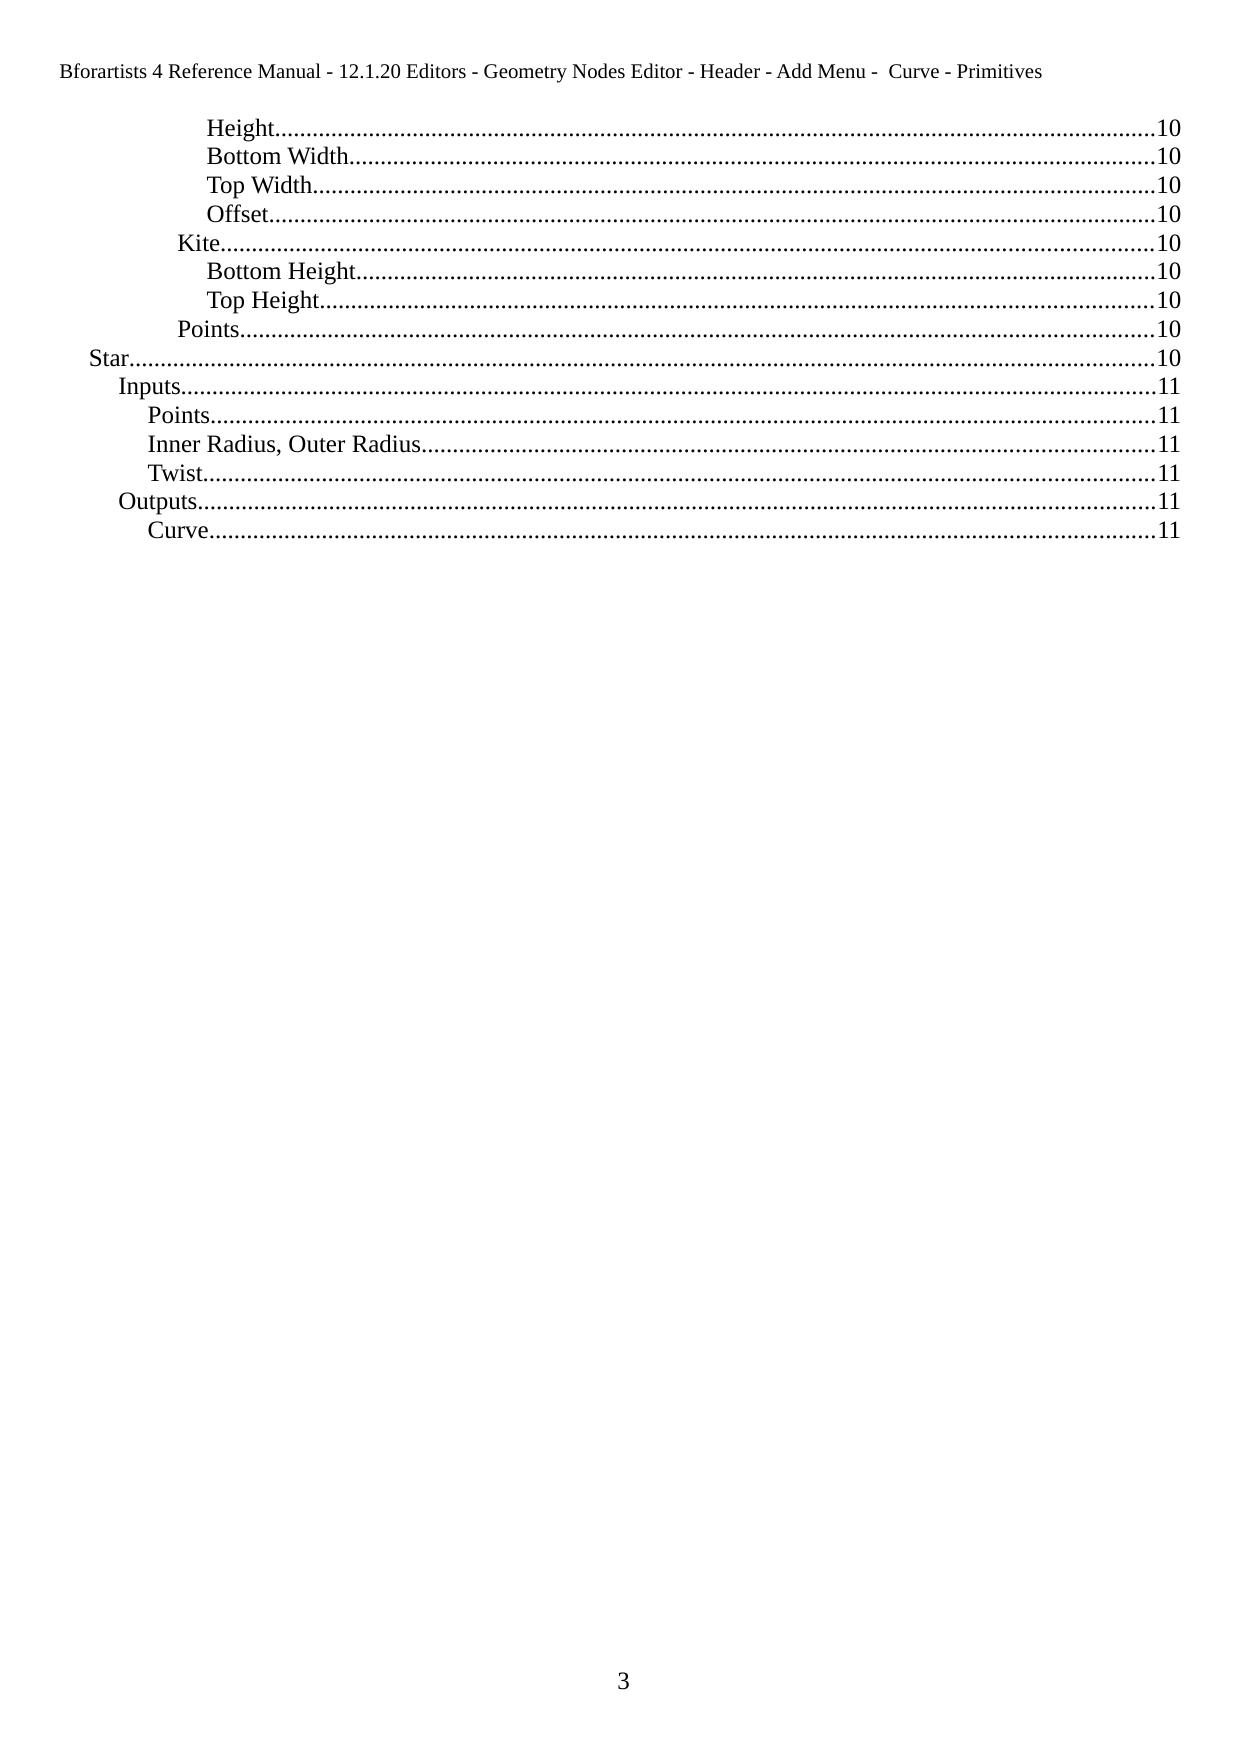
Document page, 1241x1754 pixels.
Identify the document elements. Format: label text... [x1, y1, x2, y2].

text Bottom Width 10 [206, 141, 1181, 170]
text Offset 10 [206, 199, 1181, 228]
text Points 10 [177, 314, 1181, 343]
text Top Height 10 [206, 285, 1181, 314]
text Bottom Height 10 [206, 256, 1181, 285]
text Inputs 11 [118, 371, 1181, 400]
text Twist 11 [147, 458, 1181, 486]
text Kite 10 [177, 228, 1181, 256]
text Outputs 11 [118, 486, 1181, 515]
text Height 10 [206, 113, 1181, 141]
text Inner Radius, Outer Radius 11 [147, 429, 1181, 458]
text Points 11 [147, 400, 1181, 429]
text Star 10 [88, 343, 1181, 371]
text Curve 11 [147, 515, 1181, 544]
text Top Width 10 [206, 170, 1181, 199]
